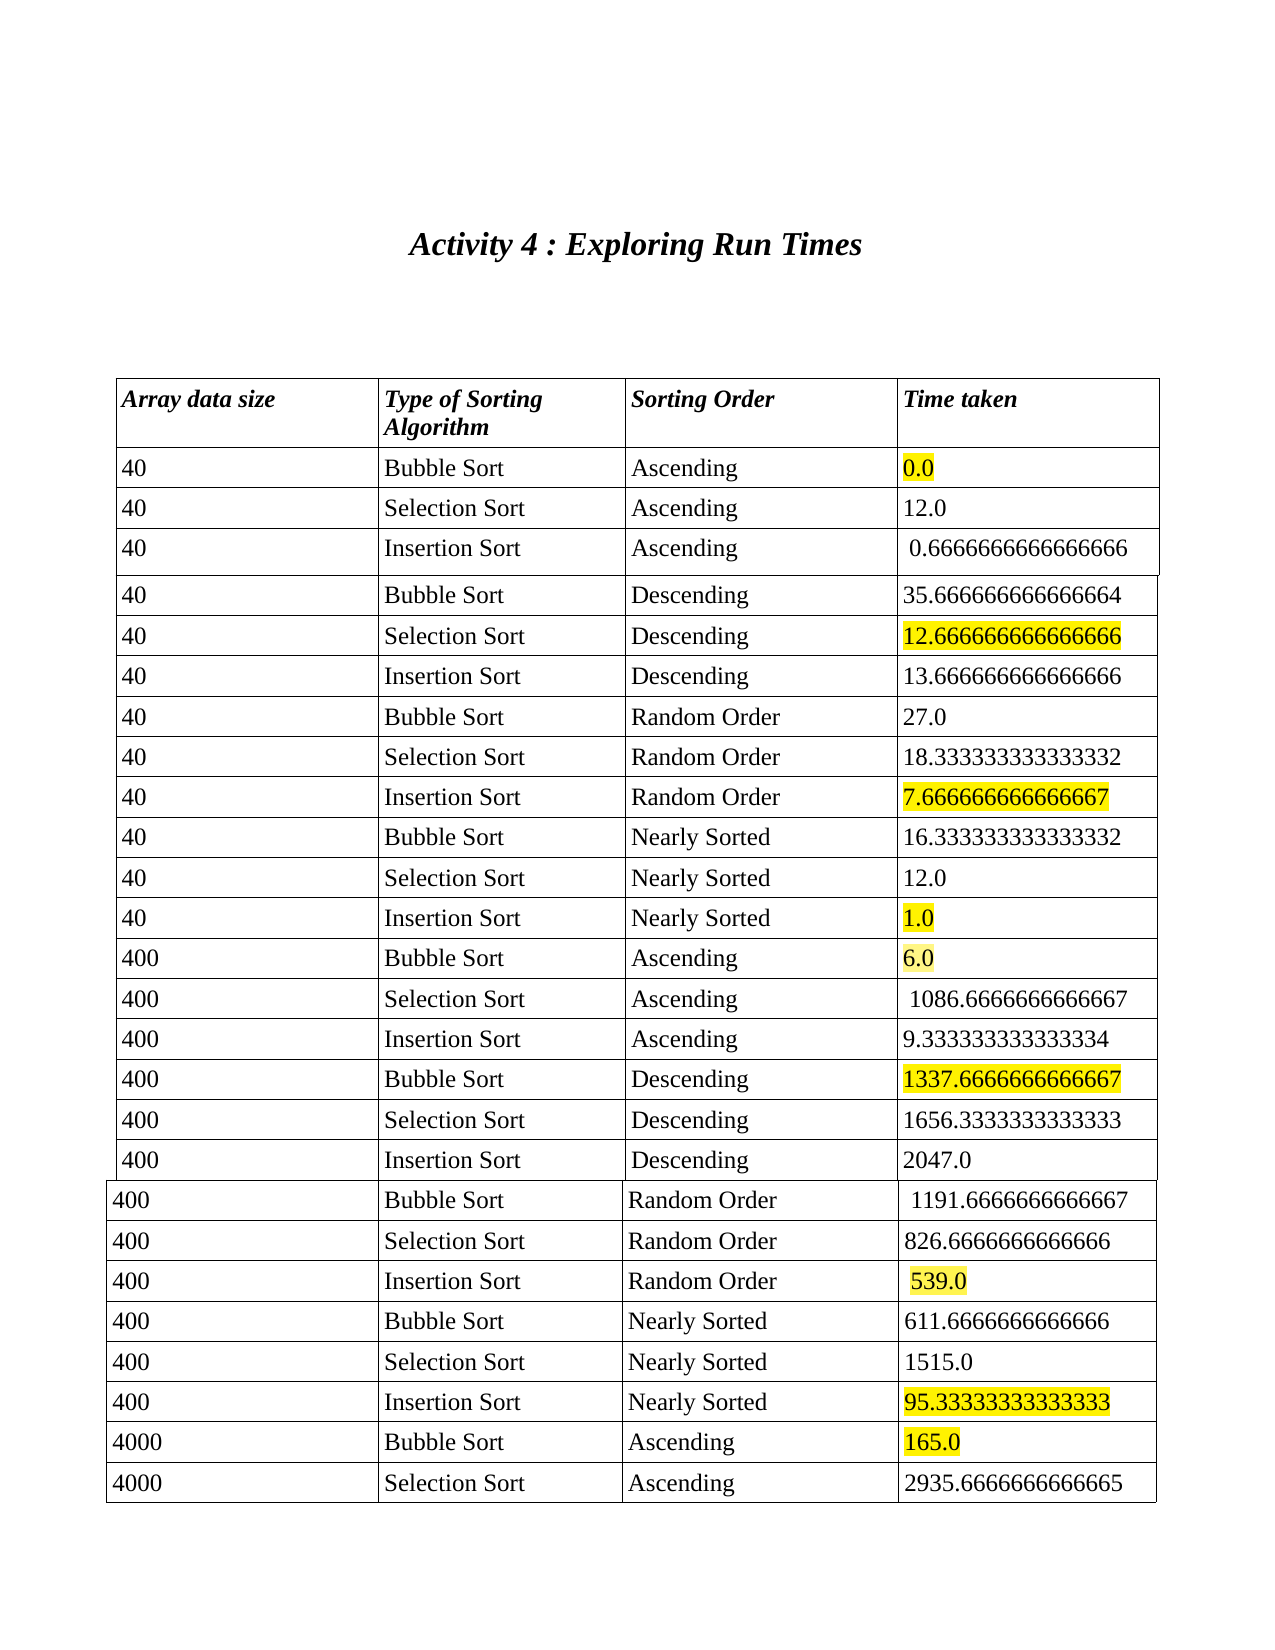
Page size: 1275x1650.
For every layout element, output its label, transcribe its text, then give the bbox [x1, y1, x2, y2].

table_cell 27.0 [898, 697, 1157, 736]
table_header Type of Sorting Algorithm [379, 379, 625, 447]
table_cell Selection Sort [379, 616, 625, 655]
table_cell Random Order [626, 737, 897, 776]
table_header Descending [626, 576, 897, 615]
table_cell 1086.6666666666667 [898, 979, 1157, 1018]
table_cell 0.0 [898, 448, 1159, 487]
table_cell 40 [117, 818, 378, 857]
table_cell Insertion Sort [379, 656, 625, 696]
table_cell Random Order [623, 1261, 898, 1301]
table_header 40 [117, 576, 378, 615]
table_cell 12.0 [898, 488, 1159, 527]
table_cell Selection Sort [379, 979, 625, 1018]
table_cell 40 [117, 488, 378, 527]
table_header Bubble Sort [379, 1181, 622, 1220]
table_cell Insertion Sort [379, 1261, 622, 1301]
table_cell Bubble Sort [379, 1422, 622, 1462]
table_cell 400 [107, 1221, 378, 1260]
table_cell 400 [107, 1342, 378, 1381]
table_cell Descending [626, 616, 897, 655]
table_cell 4000 [107, 1422, 378, 1462]
table_cell Descending [626, 1100, 897, 1139]
table_header Random Order [623, 1181, 898, 1220]
table_cell 40 [117, 858, 378, 897]
table_cell 40 [117, 737, 378, 776]
table_cell 18.333333333333332 [898, 737, 1157, 776]
table_cell Nearly Sorted [623, 1342, 898, 1381]
table_cell Ascending [626, 488, 897, 527]
table_cell Ascending [623, 1463, 898, 1502]
table_cell Insertion Sort [379, 1019, 625, 1058]
table_cell Descending [626, 656, 897, 696]
table_header 1191.6666666666667 [899, 1181, 1156, 1220]
table_header Sorting Order [626, 379, 897, 447]
table_cell Ascending [626, 939, 897, 978]
table_cell Selection Sort [379, 1221, 622, 1260]
table_cell 165.0 [899, 1422, 1156, 1462]
table_cell Insertion Sort [379, 898, 625, 938]
table_cell 40 [117, 697, 378, 736]
table_cell Bubble Sort [379, 939, 625, 978]
table_cell 40 [117, 616, 378, 655]
table_cell Nearly Sorted [626, 818, 897, 857]
table_cell Bubble Sort [379, 818, 625, 857]
table_cell 826.6666666666666 [899, 1221, 1156, 1260]
table_cell 2047.0 [898, 1140, 1157, 1179]
table_cell 1.0 [898, 898, 1157, 938]
table_cell Selection Sort [379, 1463, 622, 1502]
table_cell 40 [117, 529, 378, 575]
table_cell 400 [107, 1382, 378, 1421]
table_cell 7.666666666666667 [898, 777, 1157, 817]
table_cell Selection Sort [379, 737, 625, 776]
table_cell 400 [117, 1019, 378, 1058]
table_cell 400 [107, 1302, 378, 1341]
table_cell Insertion Sort [379, 529, 625, 575]
table_cell Nearly Sorted [623, 1302, 898, 1341]
table_cell Insertion Sort [379, 1382, 622, 1421]
table_cell Selection Sort [379, 858, 625, 897]
table_cell Random Order [623, 1221, 898, 1260]
table_cell 400 [117, 979, 378, 1018]
table_cell Bubble Sort [379, 448, 625, 487]
table_cell Ascending [626, 529, 897, 575]
table_cell 95.33333333333333 [899, 1382, 1156, 1421]
table_cell Ascending [626, 448, 897, 487]
table_cell Bubble Sort [379, 1060, 625, 1099]
table_header Bubble Sort [379, 576, 625, 615]
table_cell 6.0 [898, 939, 1157, 978]
table_cell Ascending [626, 979, 897, 1018]
table_header Array data size [117, 379, 378, 447]
table_cell 1515.0 [899, 1342, 1156, 1381]
table_header 400 [107, 1181, 378, 1220]
table_cell Bubble Sort [379, 697, 625, 736]
table_header 35.666666666666664 [898, 576, 1157, 615]
table_cell Selection Sort [379, 1100, 625, 1139]
table_cell Descending [626, 1140, 897, 1179]
table_cell Insertion Sort [379, 777, 625, 817]
table_header Time taken [898, 379, 1159, 447]
table_cell 12.0 [898, 858, 1157, 897]
table_cell Nearly Sorted [626, 898, 897, 938]
table_cell 611.6666666666666 [899, 1302, 1156, 1341]
table_cell 40 [117, 448, 378, 487]
table_cell 2935.6666666666665 [899, 1463, 1156, 1502]
table_cell 12.666666666666666 [898, 616, 1157, 655]
table_cell 400 [117, 1060, 378, 1099]
table_cell 4000 [107, 1463, 378, 1502]
table_cell 0.6666666666666666 [898, 529, 1159, 575]
table_cell Ascending [623, 1422, 898, 1462]
text Activity 4 : Exploring Run Times [118, 224, 1157, 262]
table_cell Nearly Sorted [623, 1382, 898, 1421]
table_cell 40 [117, 656, 378, 696]
table_cell Bubble Sort [379, 1302, 622, 1341]
table_cell 400 [117, 1140, 378, 1179]
table_cell 16.333333333333332 [898, 818, 1157, 857]
table_cell Random Order [626, 697, 897, 736]
table_cell 539.0 [899, 1261, 1156, 1301]
table_cell Random Order [626, 777, 897, 817]
table_cell Insertion Sort [379, 1140, 625, 1179]
table_cell Nearly Sorted [626, 858, 897, 897]
table_cell 9.333333333333334 [898, 1019, 1157, 1058]
table_cell Selection Sort [379, 1342, 622, 1381]
table_cell 400 [107, 1261, 378, 1301]
table_cell 40 [117, 777, 378, 817]
table_cell 400 [117, 1100, 378, 1139]
table_cell 13.666666666666666 [898, 656, 1157, 696]
table_cell Descending [626, 1060, 897, 1099]
table_cell Ascending [626, 1019, 897, 1058]
table_cell 40 [117, 898, 378, 938]
table_cell 1337.6666666666667 [898, 1060, 1157, 1099]
table_cell 400 [117, 939, 378, 978]
table_cell Selection Sort [379, 488, 625, 527]
table_cell 1656.3333333333333 [898, 1100, 1157, 1139]
